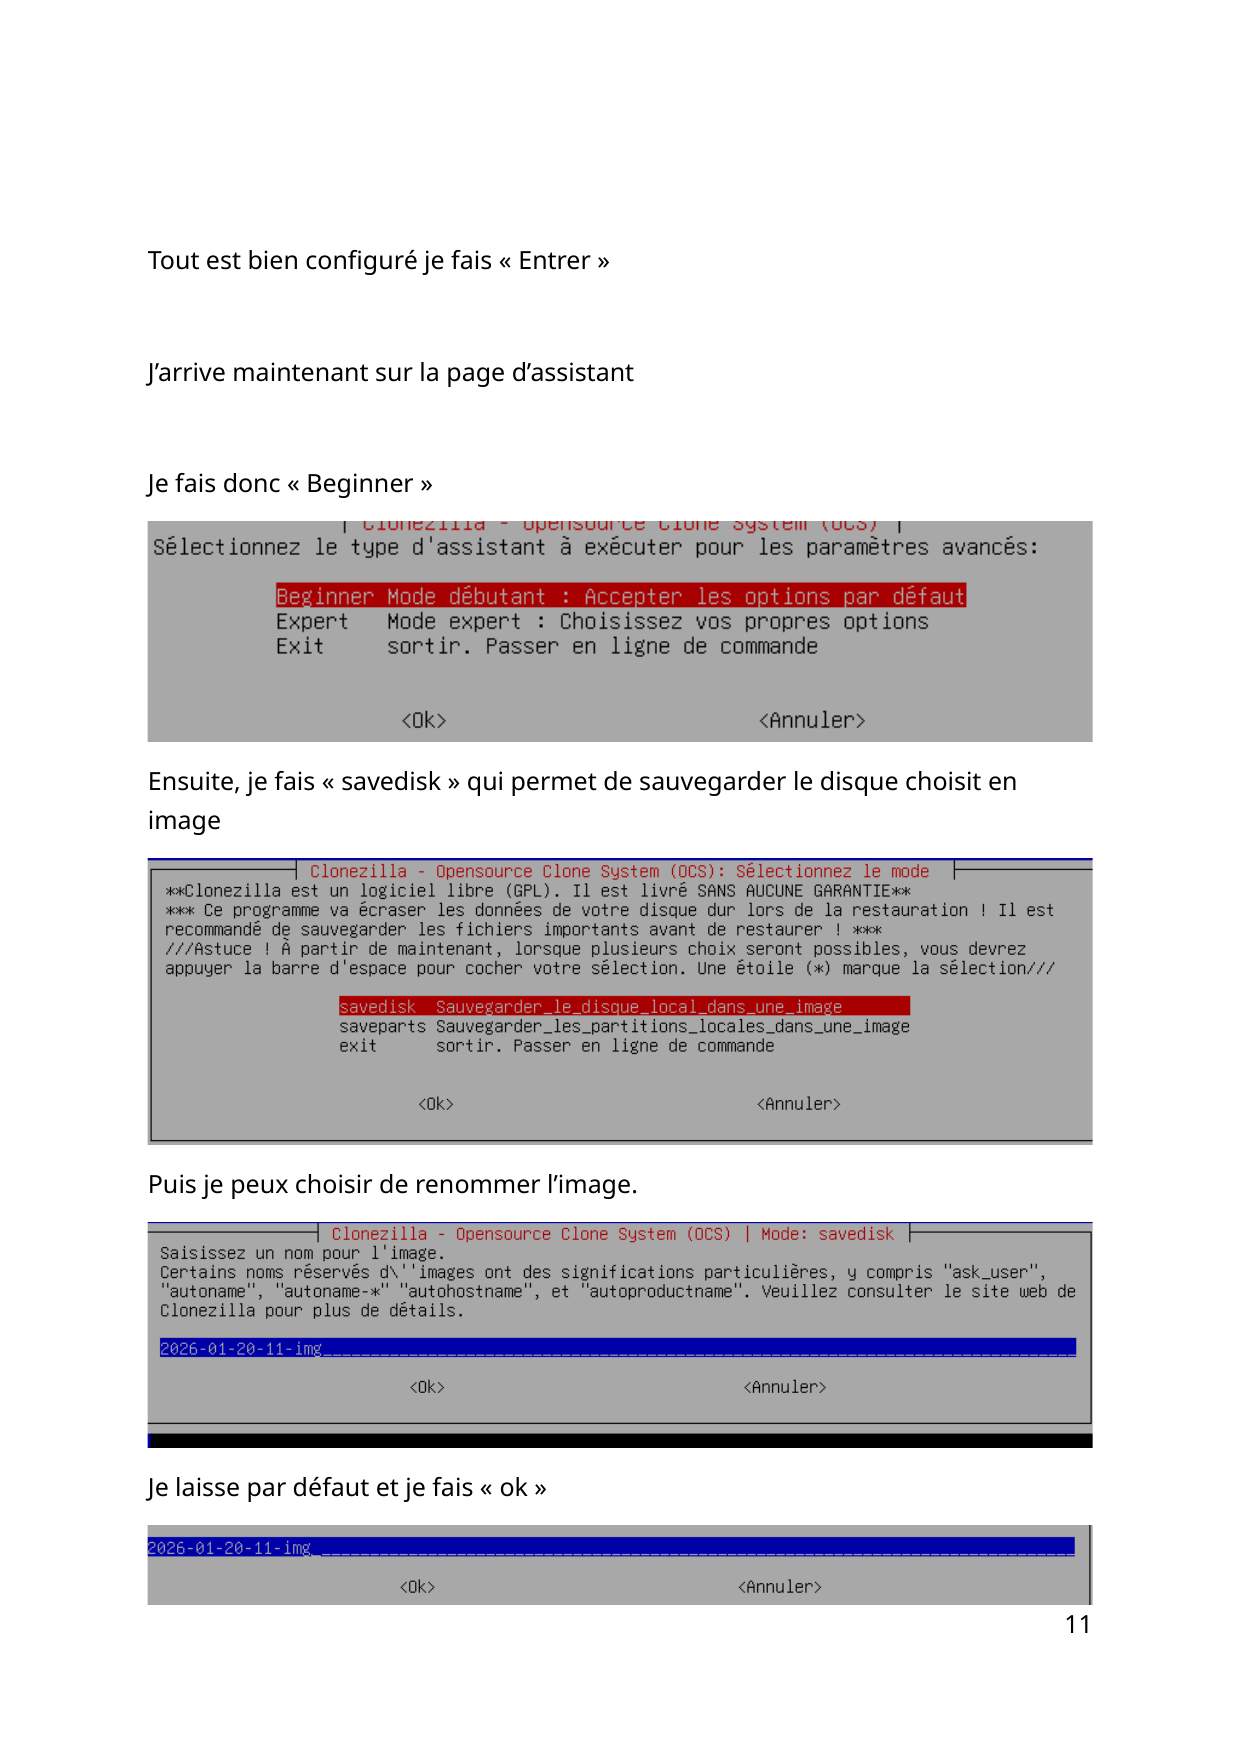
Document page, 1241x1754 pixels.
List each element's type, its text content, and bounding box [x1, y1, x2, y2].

text J’arrive maintenant sur la page d’assistant [148, 354, 1093, 388]
text Je fais donc « Beginner » [148, 466, 1093, 500]
text Ensuite, je fais « savedisk » qui permet de sauvegarder le disque choisit en image [148, 763, 1093, 837]
text Je laisse par défaut et je fais « ok » [148, 1469, 1093, 1503]
text Tout est bien configuré je fais « Entrer » [148, 242, 1093, 277]
text Puis je peux choisir de renommer l’image. [148, 1167, 1093, 1201]
